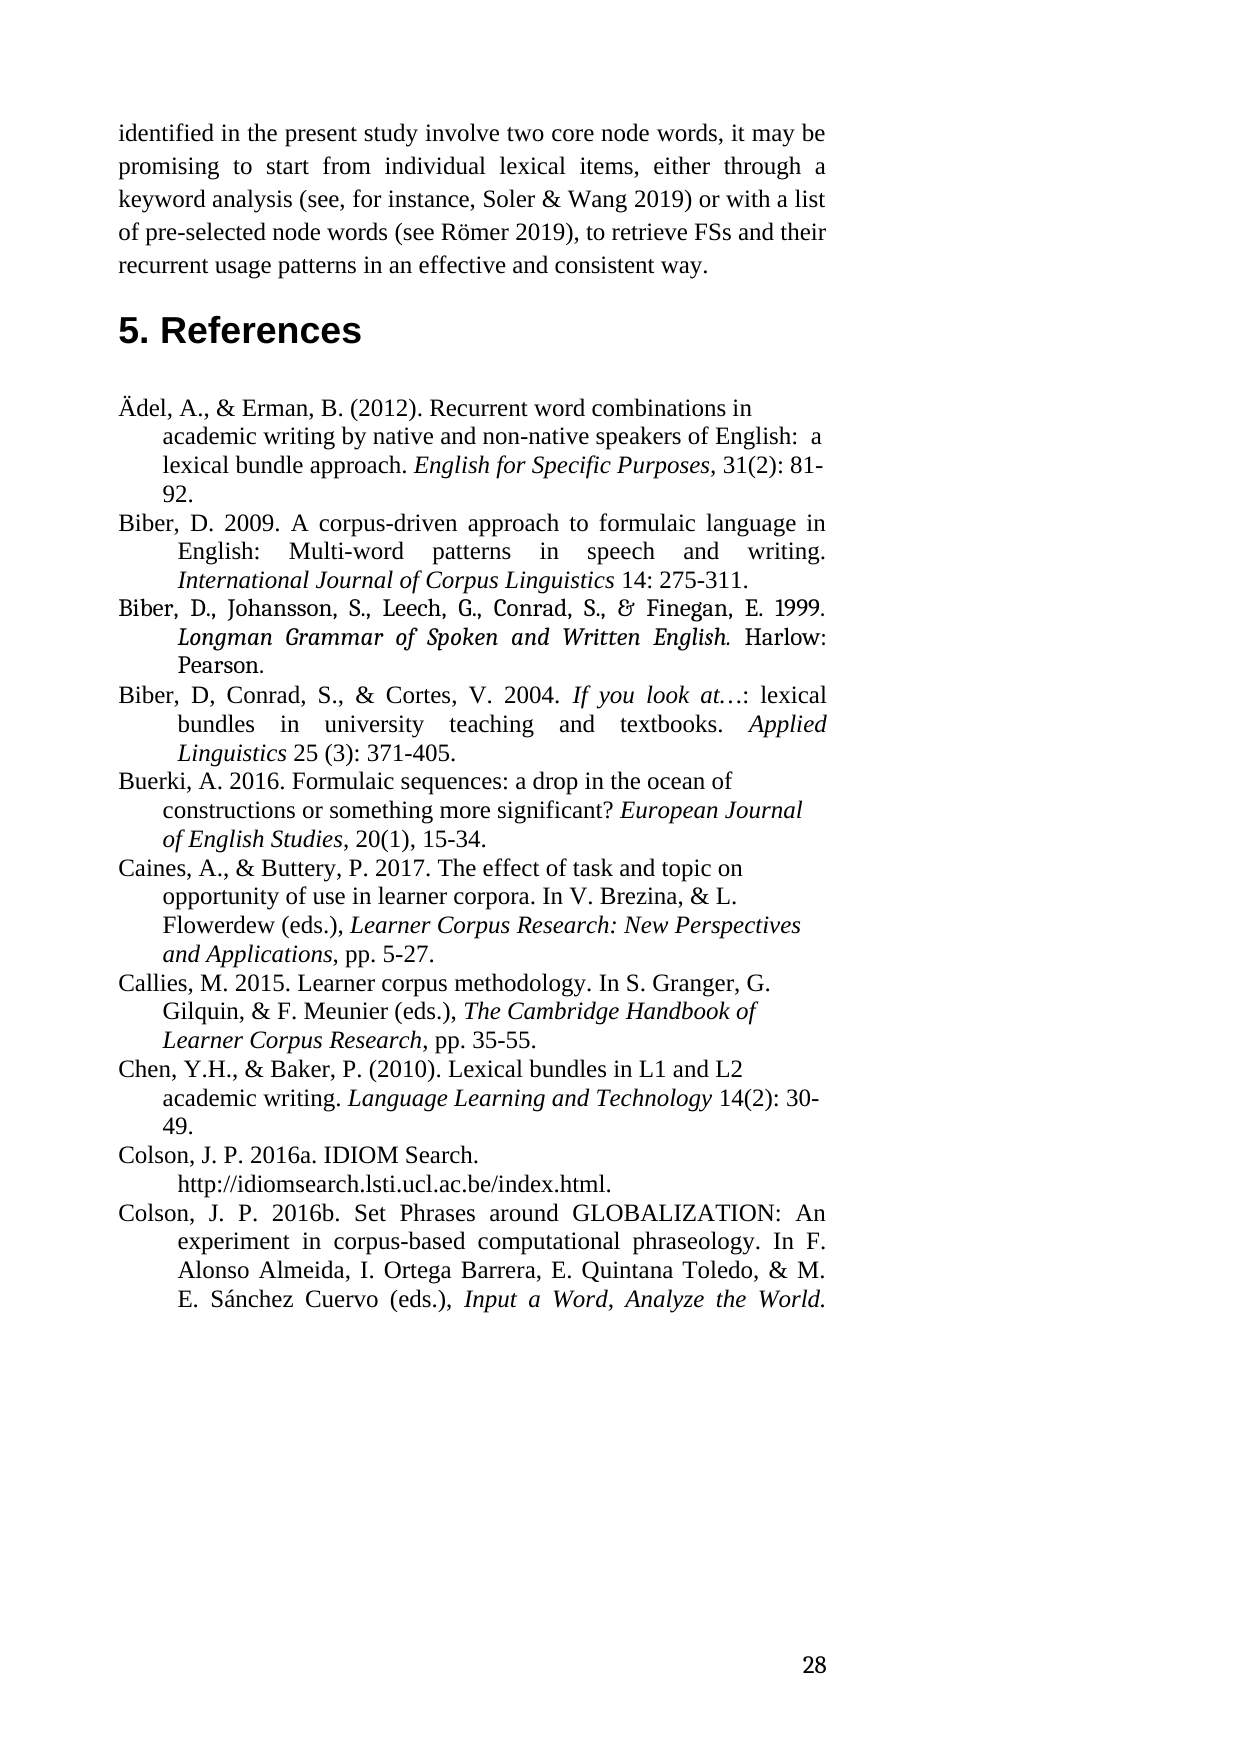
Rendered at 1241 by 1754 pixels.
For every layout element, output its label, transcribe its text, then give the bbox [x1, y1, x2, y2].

text identified in the present study involve two core node words, it may be promising to start from individual lexical items, either through a keyword analysis (see, for instance, Soler & Wang 2019) or with a list of pre-selected node words (see Römer 2019), to retrieve FSs and their recurrent usage patterns in an effective and consistent way. [118, 118, 827, 279]
text Callies, M. 2015. Learner corpus methodology. In S. Granger, G. Gilquin, & F. Meunier (eds.), The Cambridge Handbook of Learner Corpus Research, pp. 35-55. [118, 968, 827, 1054]
text Biber, D. 2009. A corpus-driven approach to formulaic language in English: Multi-word patterns in speech and writing. International Journal of Corpus Linguistics 14: 275-311. [118, 508, 827, 594]
text Ädel, A., & Erman, B. (2012). Recurrent word combinations in academic writing by native and non-native speakers of English: a lexical bundle approach. English for Specific Purposes, 31(2): 81-92. [118, 393, 827, 508]
text Caines, A., & Buttery, P. 2017. The effect of task and topic on opportunity of use in learner corpora. In V. Brezina, & L. Flowerdew (eds.), Learner Corpus Research: New Perspectives and Applications, pp. 5-27. [118, 853, 827, 968]
text Biber, D., Johansson, S., Leech, G., Conrad, S., & Finegan, E. 1999. Longman Grammar of Spoken and Written English. Harlow: Pearson. [118, 594, 827, 680]
list References [118, 308, 827, 351]
text Colson, J. P. 2016a. IDIOM Search. http://idiomsearch.lsti.ucl.ac.be/index.html. [118, 1140, 827, 1198]
text Chen, Y.H., & Baker, P. (2010). Lexical bundles in L1 and L2 academic writing. Language Learning and Technology 14(2): 30-49. [118, 1054, 827, 1140]
text Buerki, A. 2016. Formulaic sequences: a drop in the ocean of constructions or something more significant? European Journal of English Studies, 20(1), 15-34. [118, 766, 827, 853]
text Colson, J. P. 2016b. Set Phrases around GLOBALIZATION: An experiment in corpus-based computational phraseology. In F. Alonso Almeida, I. Ortega Barrera, E. Quintana Toledo, & M. E. Sánchez Cuervo (eds.), Input a Word, Analyze the World. [118, 1198, 827, 1313]
text Biber, D, Conrad, S., & Cortes, V. 2004. If you look at…: lexical bundles in university teaching and textbooks. Applied Linguistics 25 (3): 371-405. [118, 680, 827, 766]
